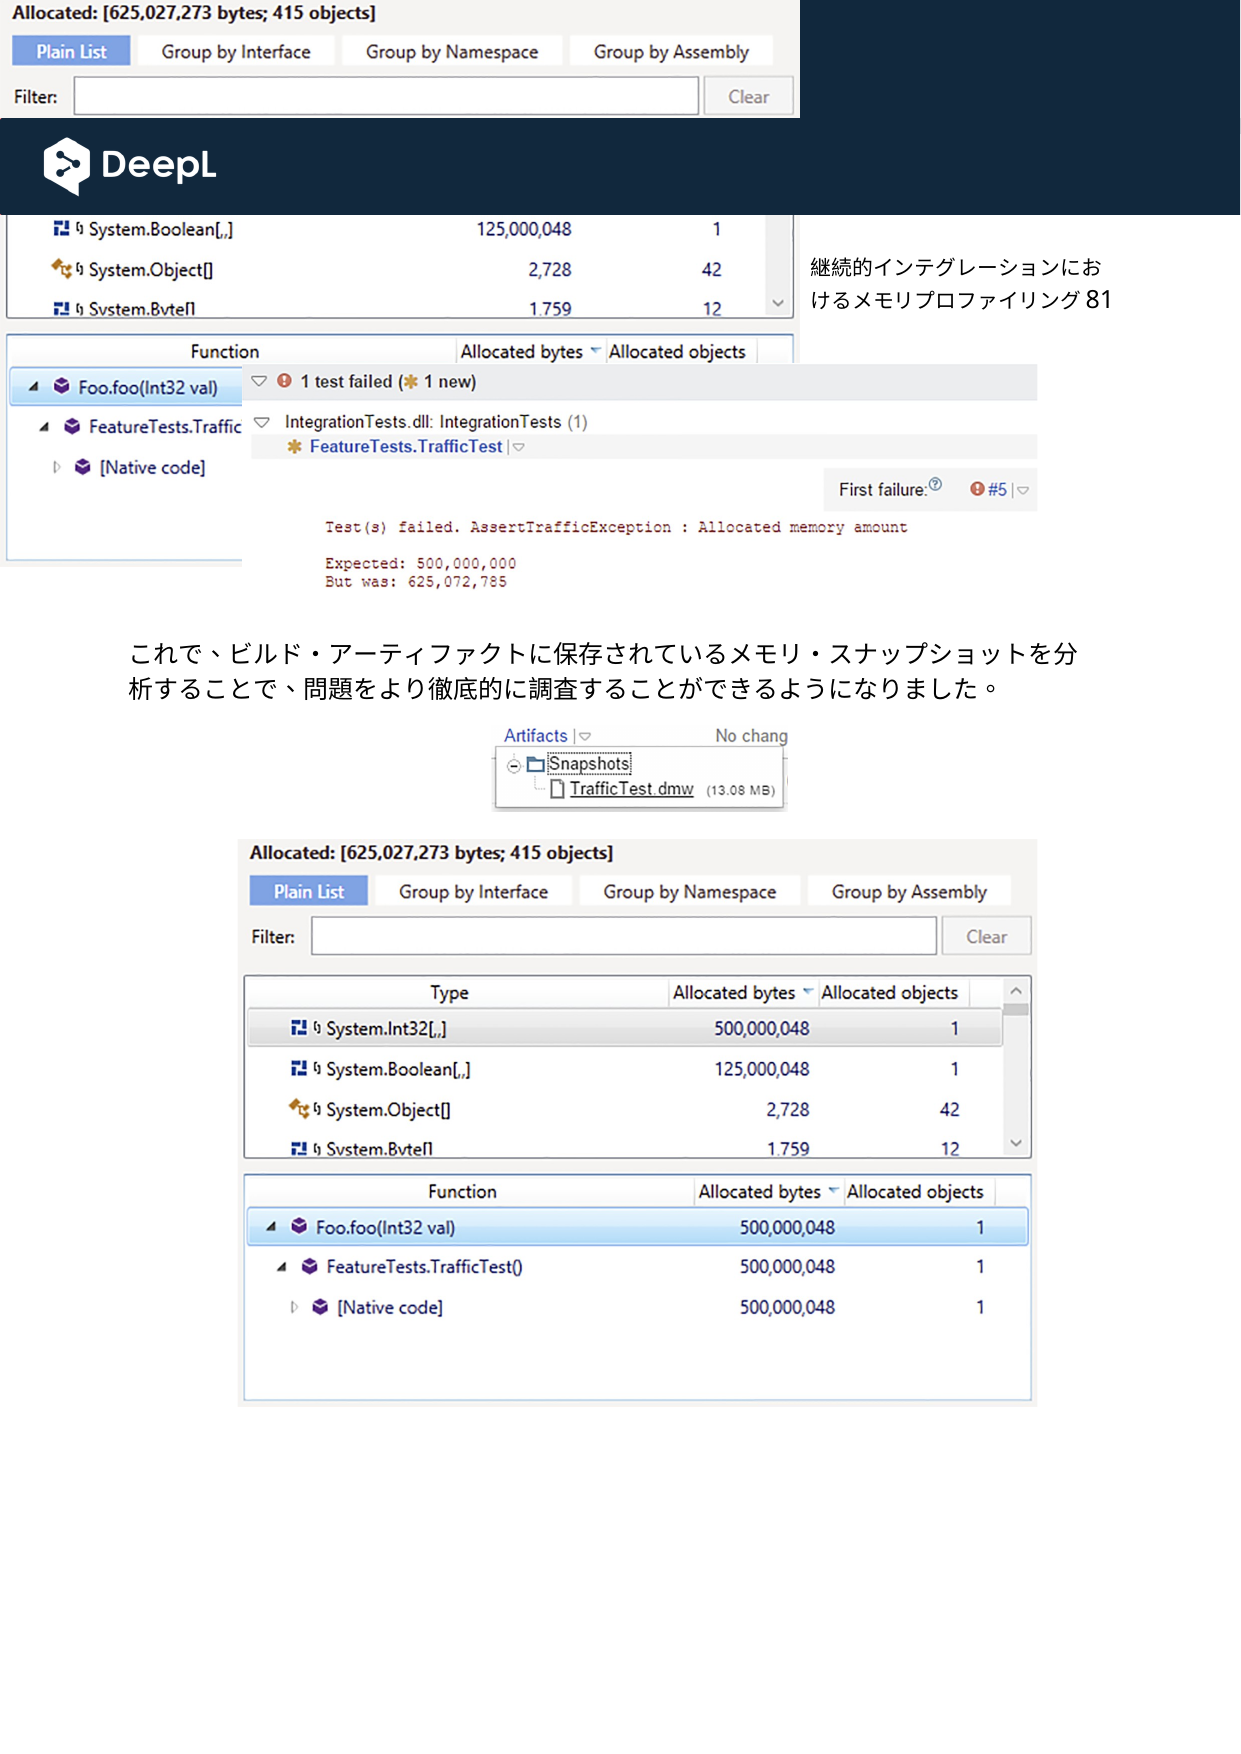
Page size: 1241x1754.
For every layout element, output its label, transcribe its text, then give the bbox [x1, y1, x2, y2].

text これで、ビルド・アーティファクトに保存されているメモリ・スナップショットを分析することで、問題をより徹底的に調査することができるようになりました。 [128, 636, 1086, 706]
text 継続的インテグレーションにおけるメモリプロファイリング81 [800, 253, 1122, 315]
picture [0, 0, 1241, 591]
picture [491, 725, 788, 812]
picture [237, 839, 1038, 1407]
